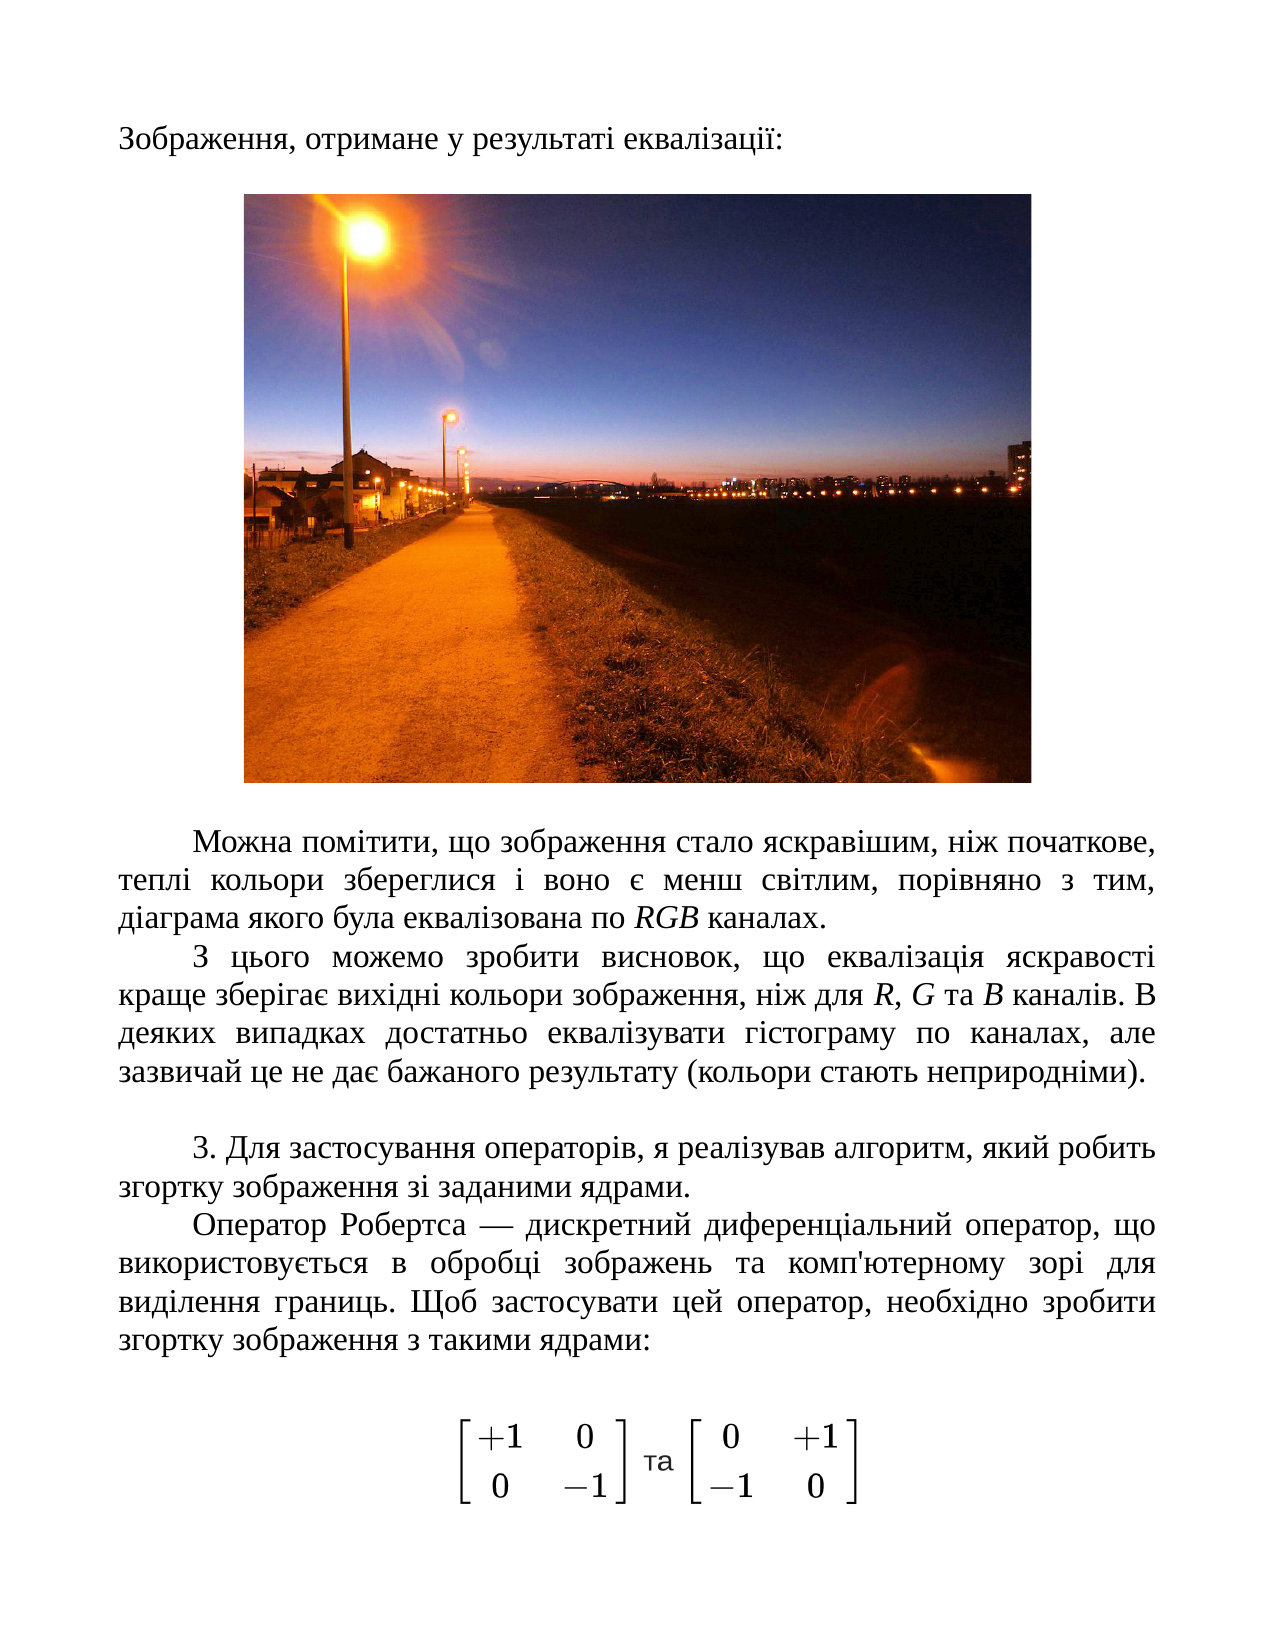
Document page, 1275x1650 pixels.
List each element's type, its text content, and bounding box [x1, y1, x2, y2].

text Можна помітити, що зображення стало яскравішим, ніж початкове, теплі кольори збереглися і воно є менш світлим, порівняно з тим, діаграма якого була еквалізована по RGB каналах. [118, 821, 1157, 936]
text Оператор Робертса — дискретний диференціальний оператор, що використовується в обробці зображень та комп'ютерному зорі для виділення границь. Щоб застосувати цей оператор, необхідно зробити згортку зображення з такими ядрами: [118, 1204, 1157, 1358]
text З цього можемо зробити висновок, що еквалізація яскравості краще зберігає вихідні кольори зображення, ніж для R, G та B каналів. В деяких випадках достатньо еквалізувати гістограму по каналах, але зазвичай це не дає бажаного результату (кольори стають неприродніми). [118, 936, 1157, 1089]
picture [411, 1396, 864, 1521]
text 3. Для застосування операторів, я реалізував алгоритм, який робить згортку зображення зі заданими ядрами. [118, 1128, 1157, 1204]
text Зображення, отримане у результаті еквалізації: [118, 118, 1157, 156]
picture [243, 194, 1032, 783]
